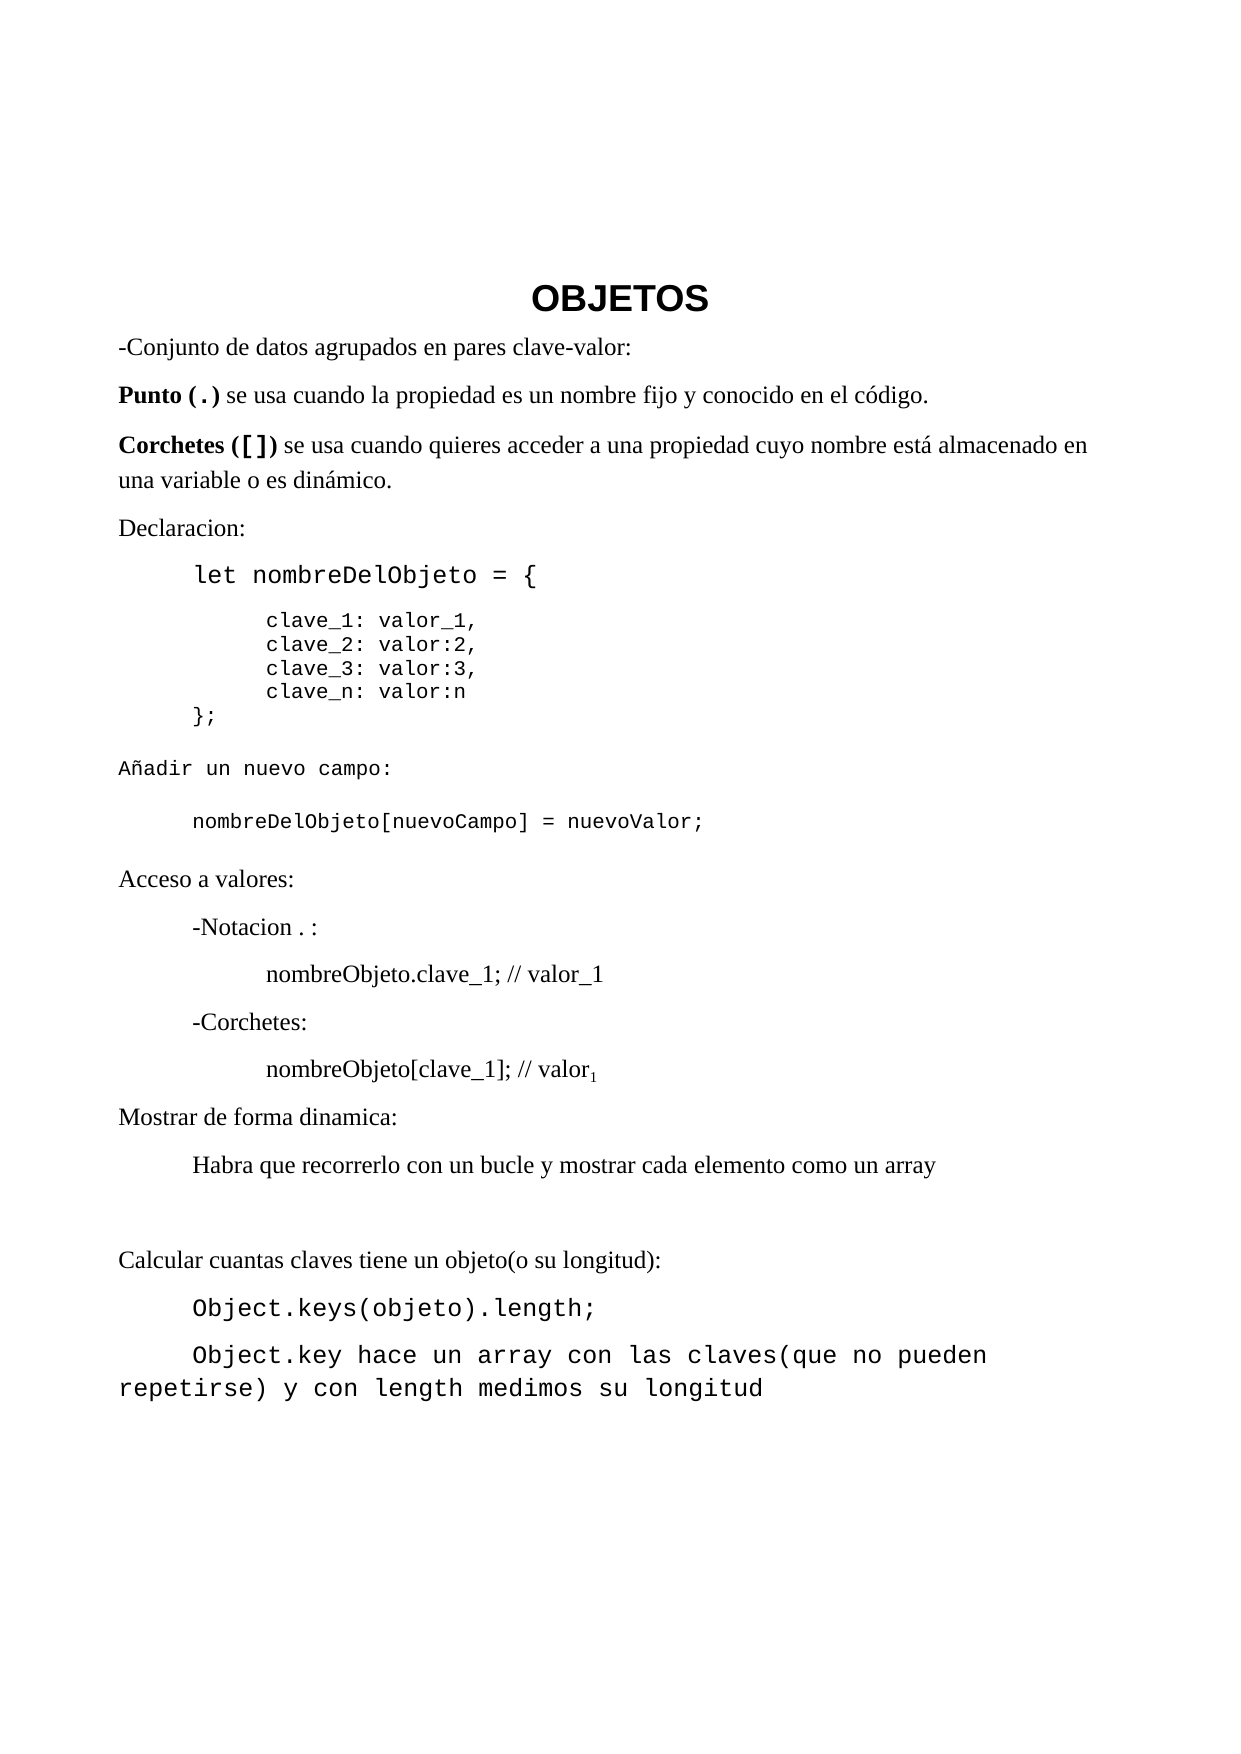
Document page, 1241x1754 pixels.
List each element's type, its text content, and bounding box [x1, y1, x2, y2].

text clave_n: valor:n [118, 681, 1122, 705]
text nombreDelObjeto[nuevoCampo] = nuevoValor; [118, 811, 1122, 835]
text -Conjunto de datos agrupados en pares clave-valor: [118, 332, 1122, 361]
text Punto (.) se usa cuando la propiedad es un nombre fijo y conocido en el código. [118, 380, 1122, 411]
text clave_1: valor_1, [118, 610, 1122, 634]
text nombreObjeto.clave_1; // valor_1 [118, 959, 1122, 988]
text }; [118, 705, 1122, 728]
text Object.key hace un array con las claves(que no pueden repetirse) y con length medimos su longitud [118, 1343, 1122, 1403]
text let nombreDelObjeto = { [118, 560, 1122, 591]
text clave_3: valor:3, [118, 657, 1122, 681]
text Añadir un nuevo campo: [118, 758, 1122, 782]
text Acceso a valores: [118, 864, 1122, 893]
text Habra que recorrerlo con un bucle y mostrar cada elemento como un array [118, 1150, 1122, 1178]
text nombreObjeto[clave_1]; // valor₁ [118, 1054, 1122, 1083]
subtitle OBJETOS [118, 277, 1122, 320]
text Declaracion: [118, 513, 1122, 541]
text Corchetes ([]) se usa cuando quieres acceder a una propiedad cuyo nombre está almacenado en una variable o es dinámico. [118, 430, 1122, 494]
text Calcular cuantas claves tiene un objeto(o su longitud): [118, 1245, 1122, 1274]
text clave_2: valor:2, [118, 634, 1122, 657]
text -Corchetes: [118, 1007, 1122, 1036]
text Object.keys(objeto).length; [118, 1293, 1122, 1323]
text Mostrar de forma dinamica: [118, 1102, 1122, 1131]
text -Notacion . : [118, 912, 1122, 941]
